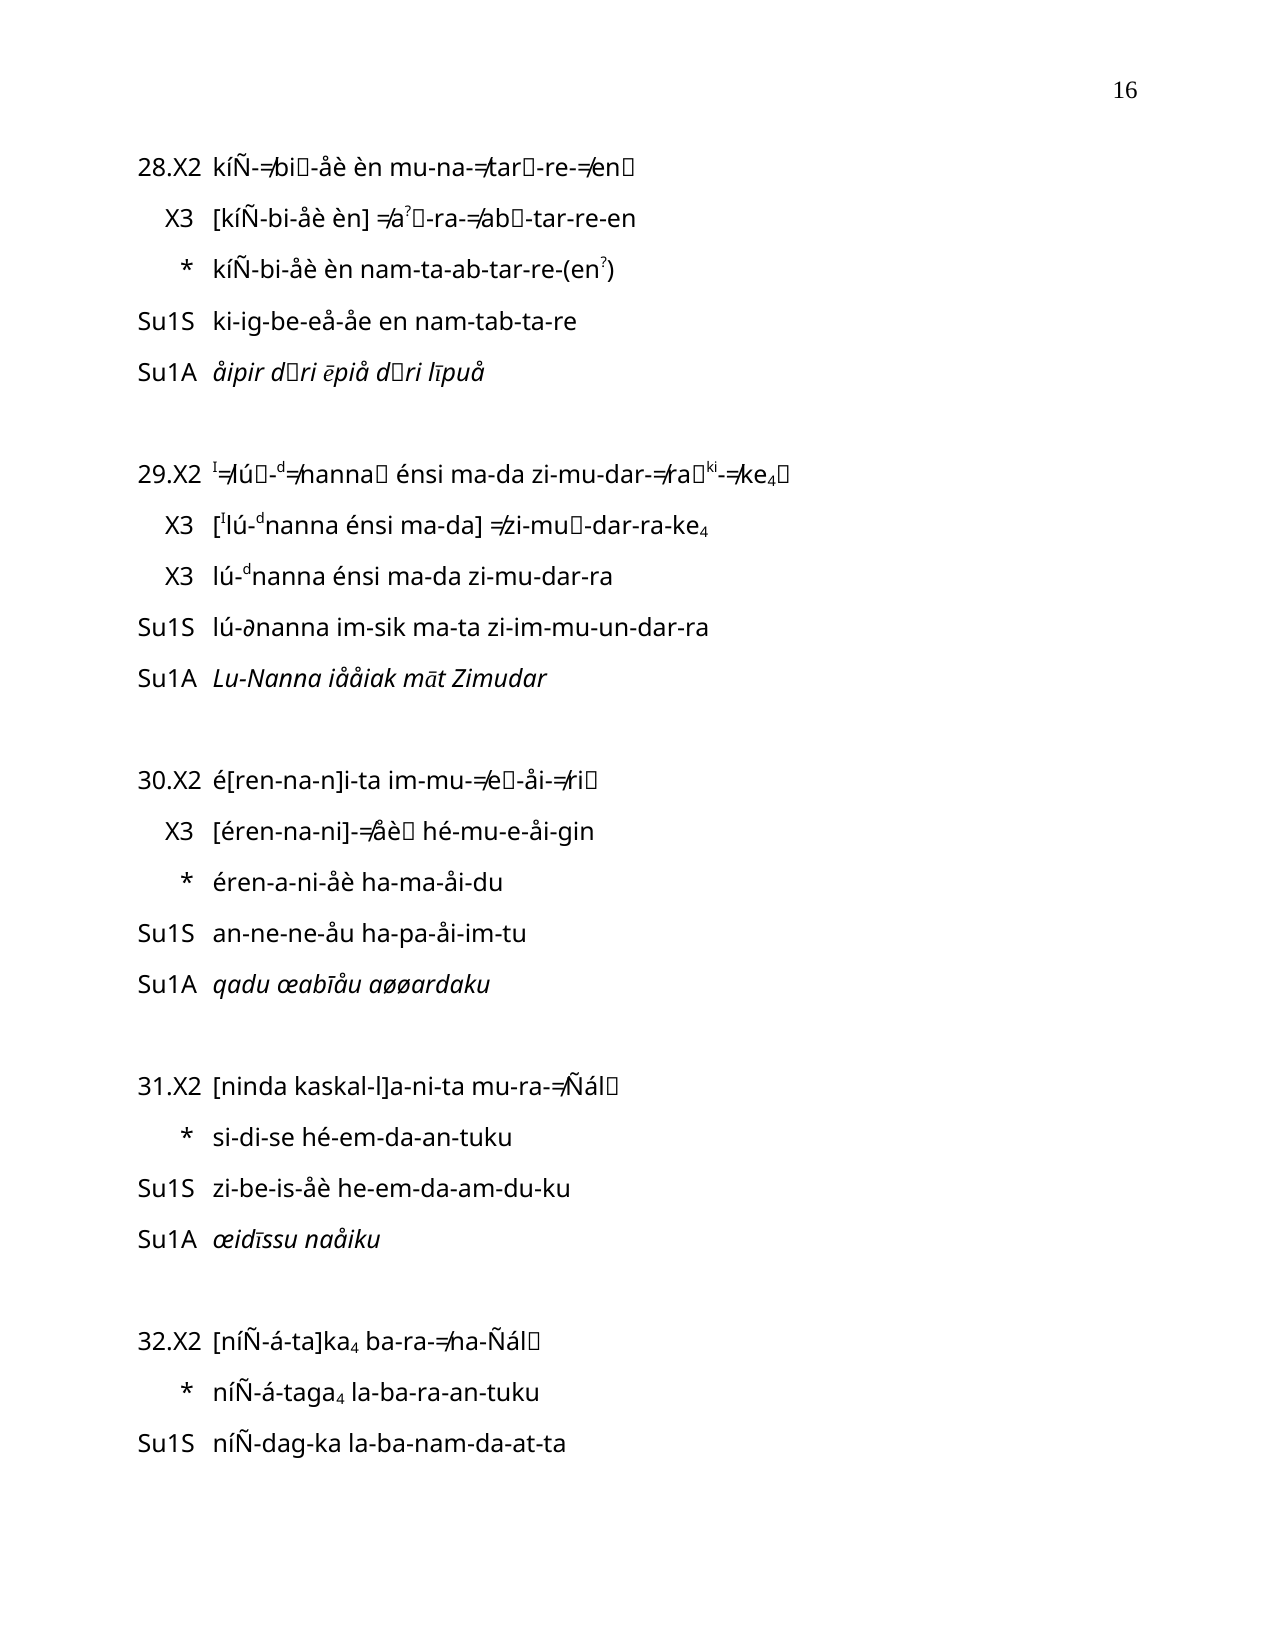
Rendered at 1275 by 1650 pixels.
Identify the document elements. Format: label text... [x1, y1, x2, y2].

text Su1A Lu-Nanna iååiak māt Zimudar [137, 660, 1138, 694]
text X3 [éren-na-ni]-≠åè hé-mu-e-åi-gin [137, 813, 1138, 848]
text X3 [kíÑ-bi-åè èn] ≠a?-ra-≠ab-tar-re-en [137, 201, 1138, 235]
text 31. X2 [ninda kaskal-l]a-ni-ta mu-ra-≠Ñál [137, 1069, 1138, 1103]
text * kíÑ-bi-åè èn nam-ta-ab-tar-re-(en?) [137, 252, 1138, 286]
text 28. X2 kíÑ-≠bi-åè èn mu-na-≠tar-re-≠en [137, 150, 1138, 184]
text X3 [Ilú-dnanna énsi ma-da] ≠zi-mu-dar-ra-ke4 [137, 507, 1138, 541]
text Su1S níÑ-dag-ka la-ba-nam-da-at-ta [137, 1426, 1138, 1460]
text Su1A qadu œabīåu aøøardaku [137, 967, 1138, 1001]
text Su1A åipir dri ēpiå dri līpuå [137, 354, 1138, 388]
text Su1S an-ne-ne-åu ha-pa-åi-im-tu [137, 916, 1138, 950]
text 29. X2 I≠lú-d≠nanna énsi ma-da zi-mu-dar-≠raki-≠ke4 [137, 456, 1138, 490]
text Su1S ki-ig-be-eå-åe en nam-tab-ta-re [137, 303, 1138, 337]
text Su1A œidīssu naåiku [137, 1222, 1138, 1256]
text X3 lú-dnanna énsi ma-da zi-mu-dar-ra [137, 558, 1138, 592]
text Su1S lú-∂nanna im-sik ma-ta zi-im-mu-un-dar-ra [137, 609, 1138, 643]
text Su1S zi-be-is-åè he-em-da-am-du-ku [137, 1171, 1138, 1205]
text 32. X2 [níÑ-á-ta]ka4 ba-ra-≠na-Ñál [137, 1324, 1138, 1358]
text * si-di-se hé-em-da-an-tuku [137, 1120, 1138, 1154]
text * éren-a-ni-åè ha-ma-åi-du [137, 864, 1138, 899]
text 30. X2 é[ren-na-n]i-ta im-mu-≠e-åi-≠ri [137, 762, 1138, 797]
text * níÑ-á-taga4 la-ba-ra-an-tuku [137, 1375, 1138, 1409]
